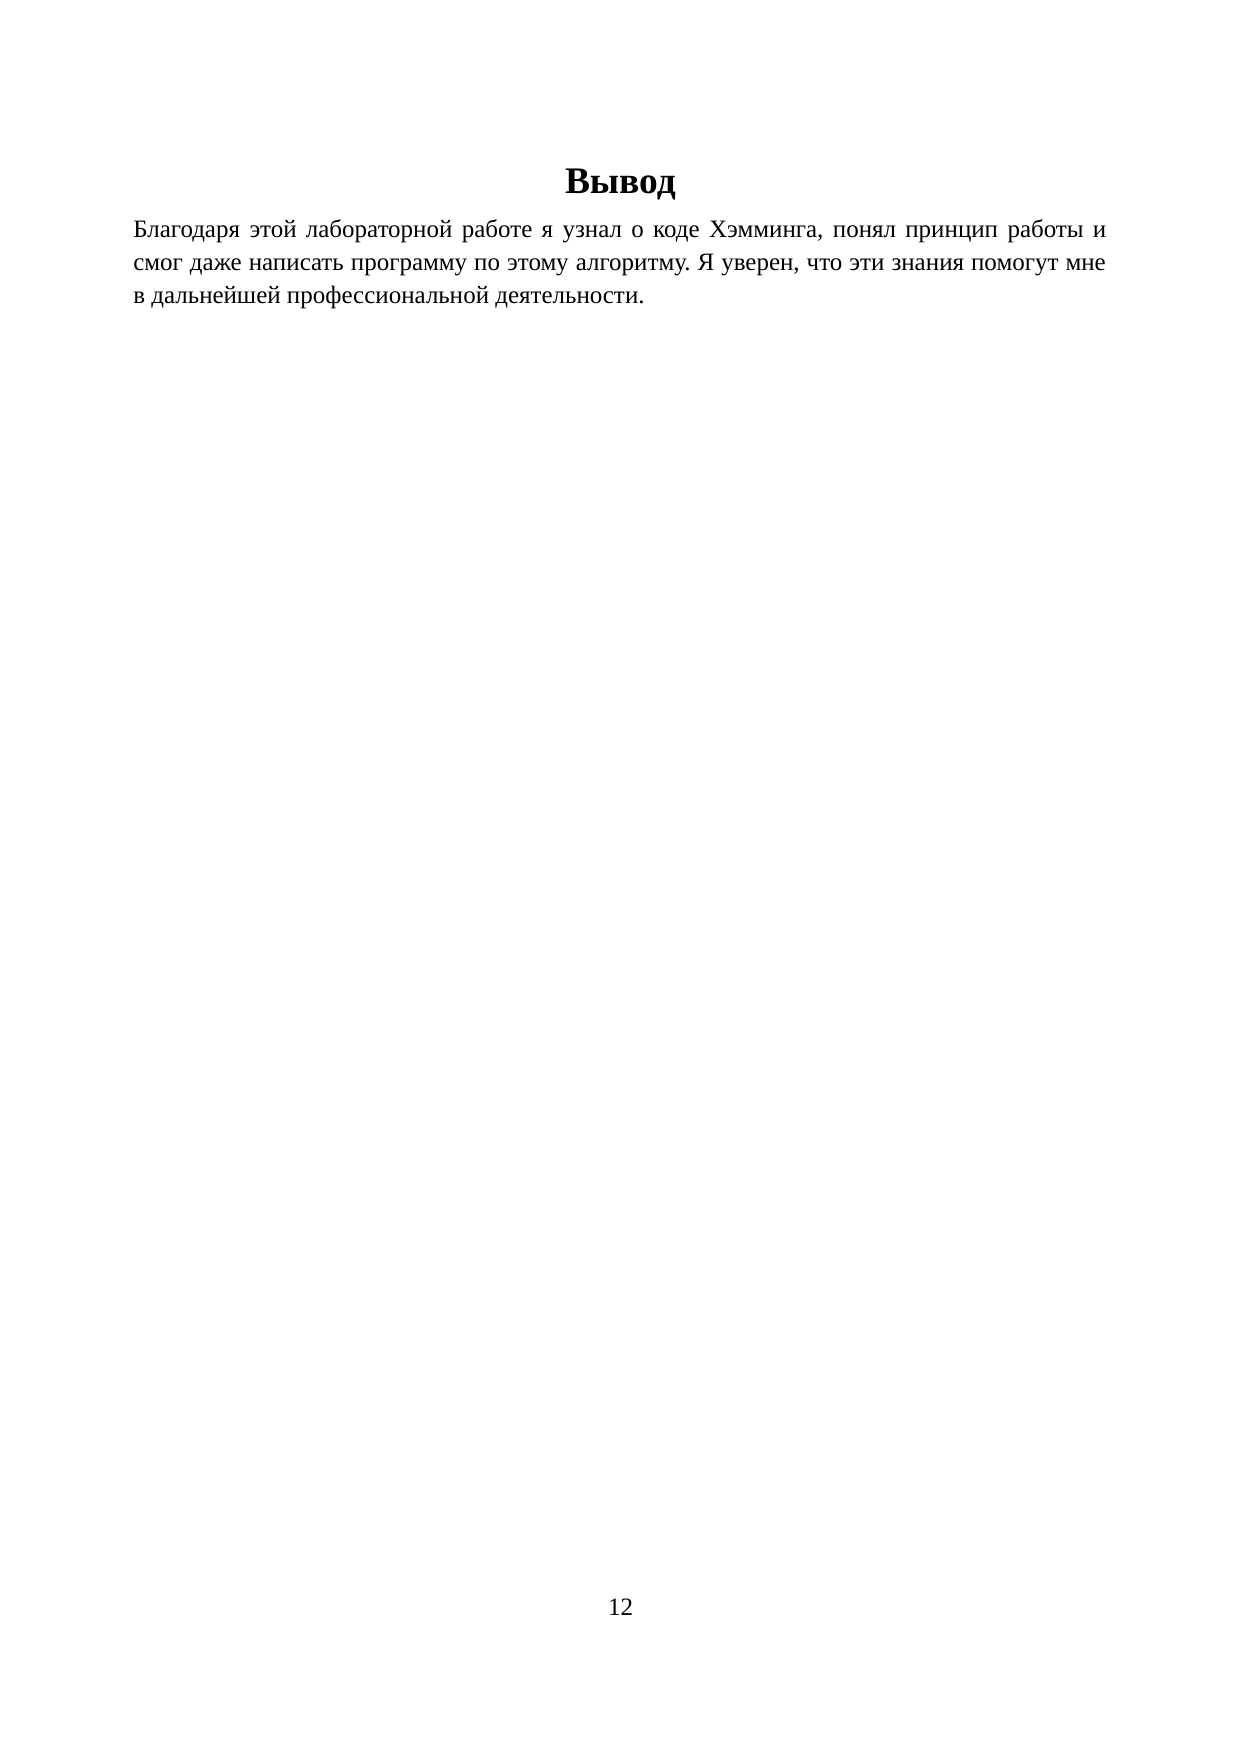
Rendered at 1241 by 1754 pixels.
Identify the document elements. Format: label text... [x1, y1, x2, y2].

text Благодаря этой лабораторной работе я узнал о коде Хэмминга, понял принцип работы и смог даже написать программу по этому алгоритму. Я уверен, что эти знания помогут мне в дальнейшей профессиональной деятельности. [133, 214, 1107, 308]
subtitle Вывод [133, 158, 1107, 201]
